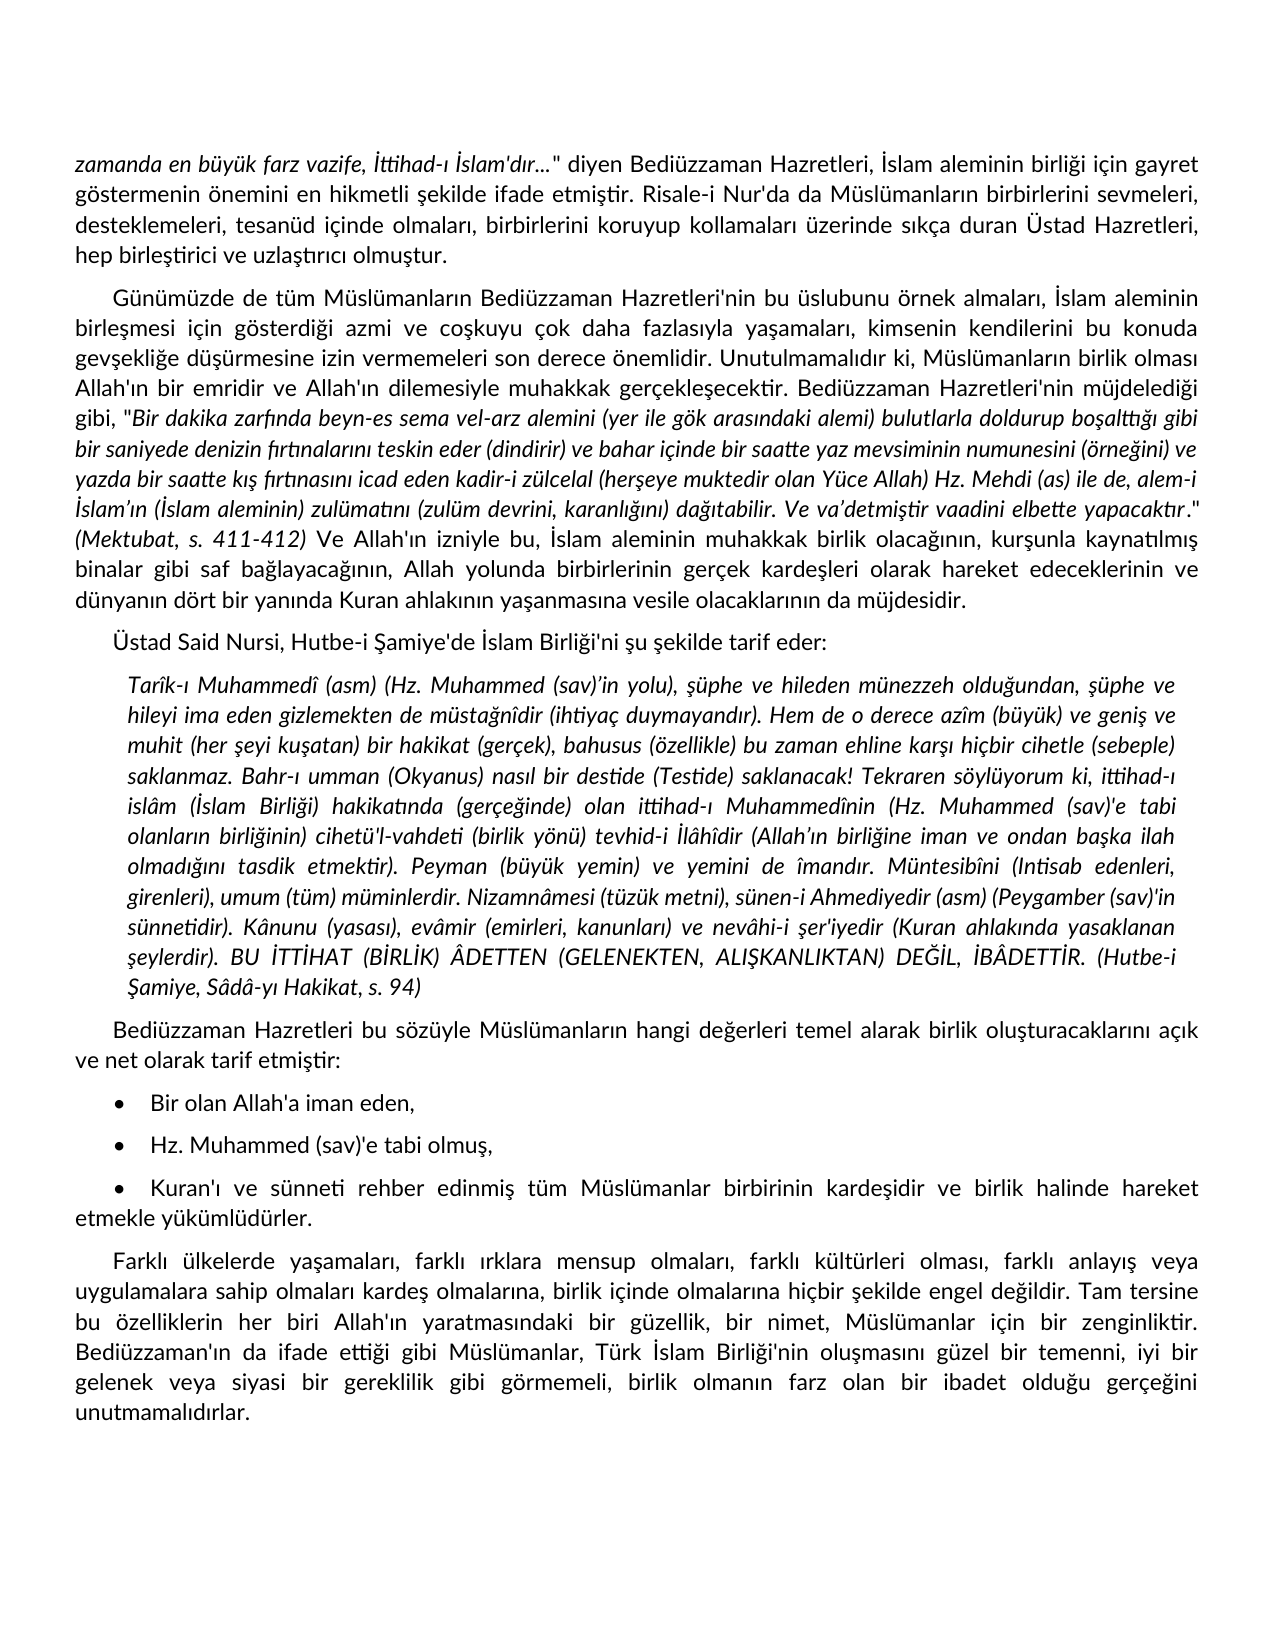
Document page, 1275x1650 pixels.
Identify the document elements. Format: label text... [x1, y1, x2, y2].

text Farklı ülkelerde yaşamaları, farklı ırklara mensup olmaları, farklı kültürleri olması, farklı anlayış veya uygulamalara sahip olmaları kardeş olmalarına, birlik içinde olmalarına hiçbir şekilde engel değildir. Tam tersine bu özelliklerin her biri Allah'ın yaratmasındaki bir güzellik, bir nimet, Müslümanlar için bir zenginliktir. Bediüzzaman'ın da ifade ettiği gibi Müslümanlar, Türk İslam Birliği'nin oluşmasını güzel bir temenni, iyi bir gelenek veya siyasi bir gereklilik gibi görmemeli, birlik olmanın farz olan bir ibadet olduğu gerçeğini unutmamalıdırlar. [75, 1247, 1200, 1425]
text Bediüzzaman Hazretleri bu sözüyle Müslümanların hangi değerleri temel alarak birlik oluşturacaklarını açık ve net olarak tarif etmiştir: [75, 1016, 1200, 1073]
text zamanda en büyük farz vazife, İttihad-ı İslam'dır..." diyen Bediüzzaman Hazretleri, İslam aleminin birliği için gayret göstermenin önemini en hikmetli şekilde ifade etmiştir. Risale-i Nur'da da Müslümanların birbirlerini sevmeleri, desteklemeleri, tesanüd içinde olmaları, birbirlerini koruyup kollamaları üzerinde sıkça duran Üstad Hazretleri, hep birleştirici ve uzlaştırıcı olmuştur. [75, 150, 1200, 268]
text • Bir olan Allah'a iman eden, [75, 1088, 1200, 1116]
text • Kuran'ı ve sünneti rehber edinmiş tüm Müslümanlar birbirinin kardeşidir ve birlik halinde hareket etmekle yükümlüdürler. [75, 1174, 1200, 1232]
text Üstad Said Nursi, Hutbe-i Şamiye'de İslam Birliği'ni şu şekilde tarif eder: [75, 628, 1200, 656]
text • Hz. Muhammed (sav)'e tabi olmuş, [75, 1131, 1200, 1159]
text Günümüzde de tüm Müslümanların Bediüzzaman Hazretleri'nin bu üslubunu örnek almaları, İslam aleminin birleşmesi için gösterdiği azmi ve coşkuyu çok daha fazlasıyla yaşamaları, kimsenin kendilerini bu konuda gevşekliğe düşürmesine izin vermemeleri son derece önemlidir. Unutulmamalıdır ki, Müslümanların birlik olması Allah'ın bir emridir ve Allah'ın dilemesiyle muhakkak gerçekleşecektir. Bediüzzaman Hazretleri'nin müjdelediği gibi, "Bir dakika zarfında beyn-es sema vel-arz alemini (yer ile gök arasındaki alemi) bulutlarla doldurup boşalttığı gibi bir saniyede denizin fırtınalarını teskin eder (dindirir) ve bahar içinde bir saatte yaz mevsiminin numunesini (örneğini) ve yazda bir saatte kış fırtınasını icad eden kadir-i zülcelal (herşeye muktedir olan Yüce Allah) Hz. Mehdi (as) ile de, alem-i İslam’ın (İslam aleminin) zulümatını (zulüm devrini, karanlığını) dağıtabilir. Ve va’detmiştir vaadini elbette yapacaktır." (Mektubat, s. 411-412) Ve Allah'ın izniyle bu, İslam aleminin muhakkak birlik olacağının, kurşunla kaynatılmış binalar gibi saf bağlayacağının, Allah yolunda birbirlerinin gerçek kardeşleri olarak hareket edeceklerinin ve dünyanın dört bir yanında Kuran ahlakının yaşanmasına vesile olacaklarının da müjdesidir. [75, 283, 1200, 613]
text Tarîk-ı Muhammedî (asm) (Hz. Muhammed (sav)’in yolu), şüphe ve hileden münezzeh olduğundan, şüphe ve hileyi ima eden gizlemekten de müstağnîdir (ihtiyaç duymayandır). Hem de o derece azîm (büyük) ve geniş ve muhit (her şeyi kuşatan) bir hakikat (gerçek), bahusus (özellikle) bu zaman ehline karşı hiçbir cihetle (sebeple) saklanmaz. Bahr-ı umman (Okyanus) nasıl bir destide (Testide) saklanacak! Tekraren söylüyorum ki, ittihad-ı islâm (İslam Birliği) hakikatında (gerçeğinde) olan ittihad-ı Muhammedînin (Hz. Muhammed (sav)'e tabi olanların birliğinin) cihetü'l-vahdeti (birlik yönü) tevhid-i İlâhîdir (Allah’ın birliğine iman ve ondan başka ilah olmadığını tasdik etmektir). Peyman (büyük yemin) ve yemini de îmandır. Müntesibîni (Intisab edenleri, girenleri), umum (tüm) müminlerdir. Nizamnâmesi (tüzük metni), sünen-i Ahmediyedir (asm) (Peygamber (sav)'in sünnetidir). Kânunu (yasası), evâmir (emirleri, kanunları) ve nevâhi-i şer'iyedir (Kuran ahlakında yasaklanan şeylerdir). BU İTTİHAT (BİRLİK) ÂDETTEN (GELENEKTEN, ALIŞKANLIKTAN) DEĞİL, İBÂDETTİR. (Hutbe-i Şamiye, Sâdâ-yı Hakikat, s. 94) [127, 671, 1177, 1000]
